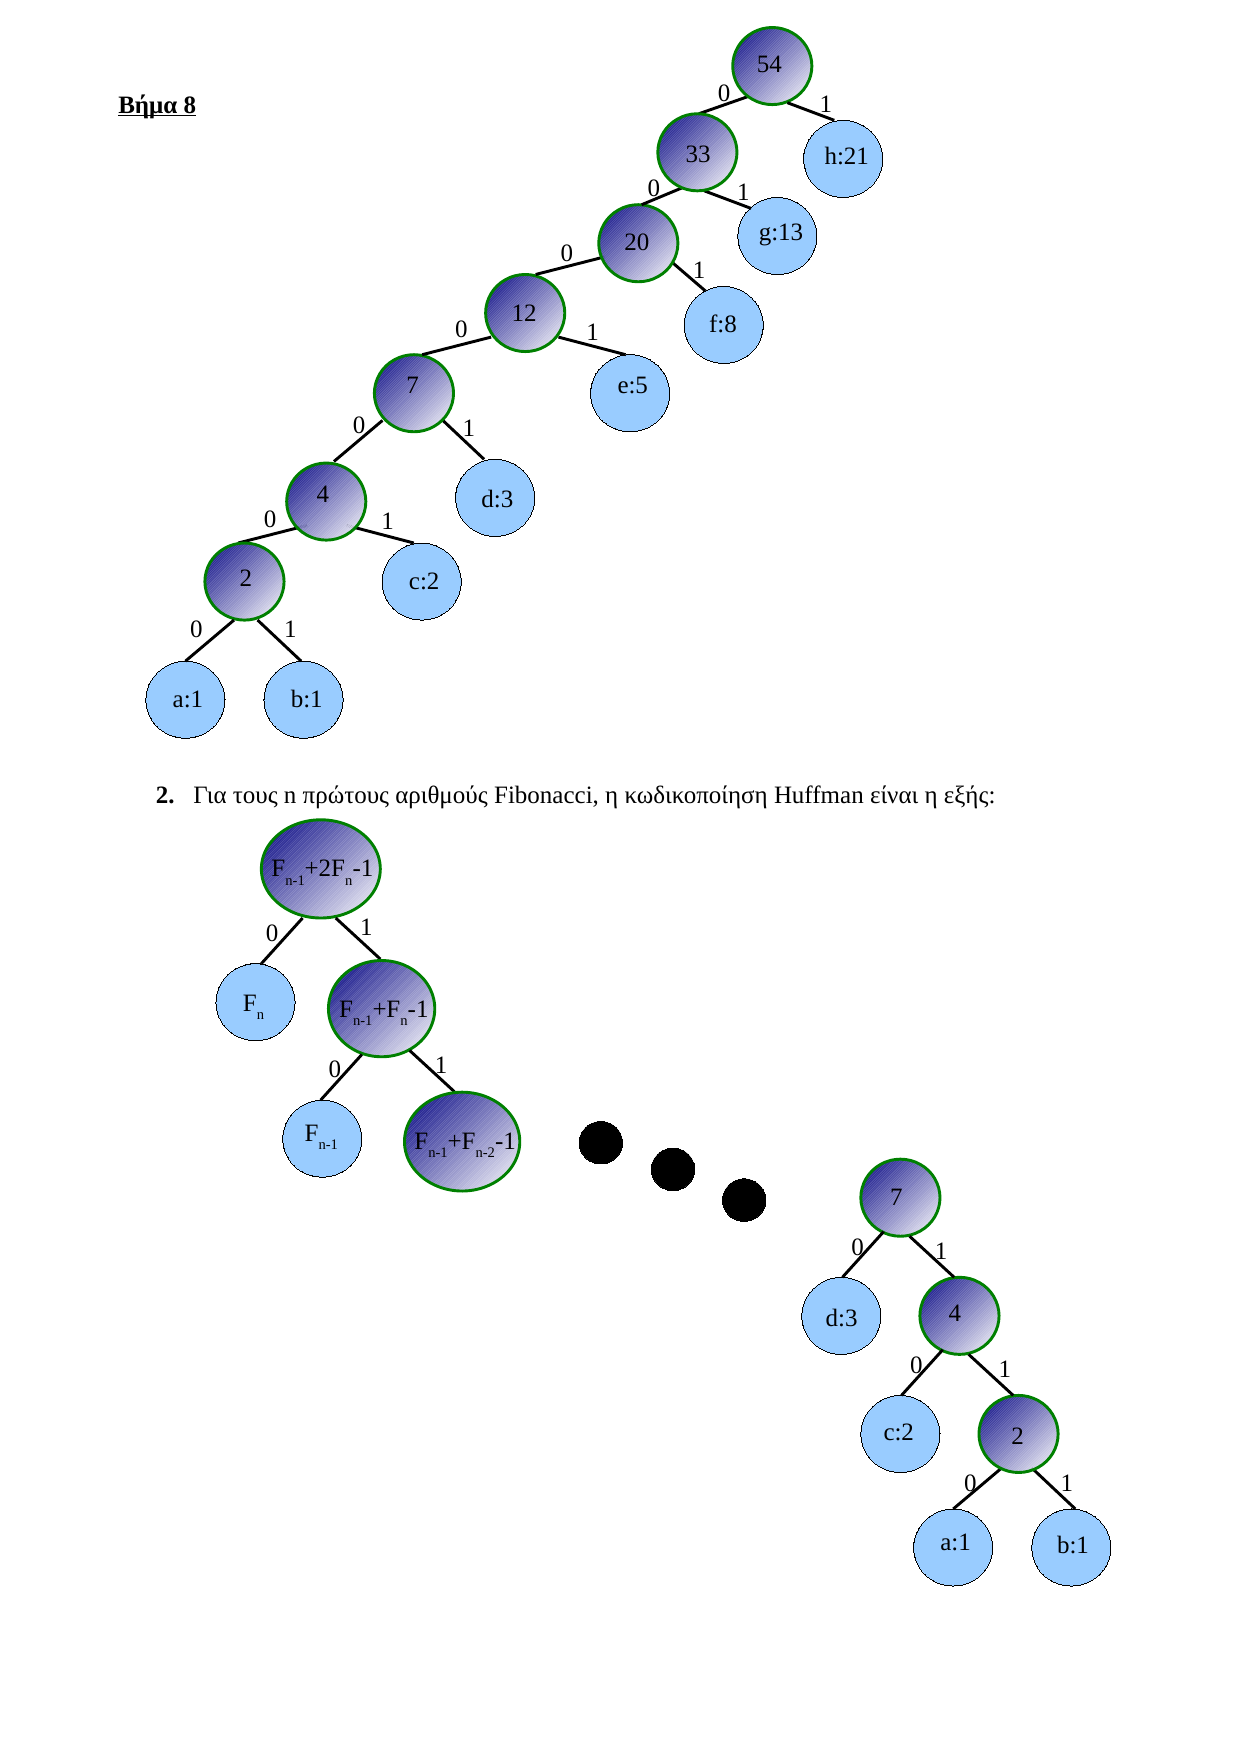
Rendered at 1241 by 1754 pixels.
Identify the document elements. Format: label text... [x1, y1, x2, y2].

text Βήμα 8 [118, 90, 744, 119]
text Βήμα 8 [793, 90, 1122, 119]
text Βήμα 8 [709, 99, 823, 119]
list Για τους n πρώτους αριθμούς Fibonacci, η κωδικοποίηση Huffman είναι η εξής: [156, 780, 1122, 809]
